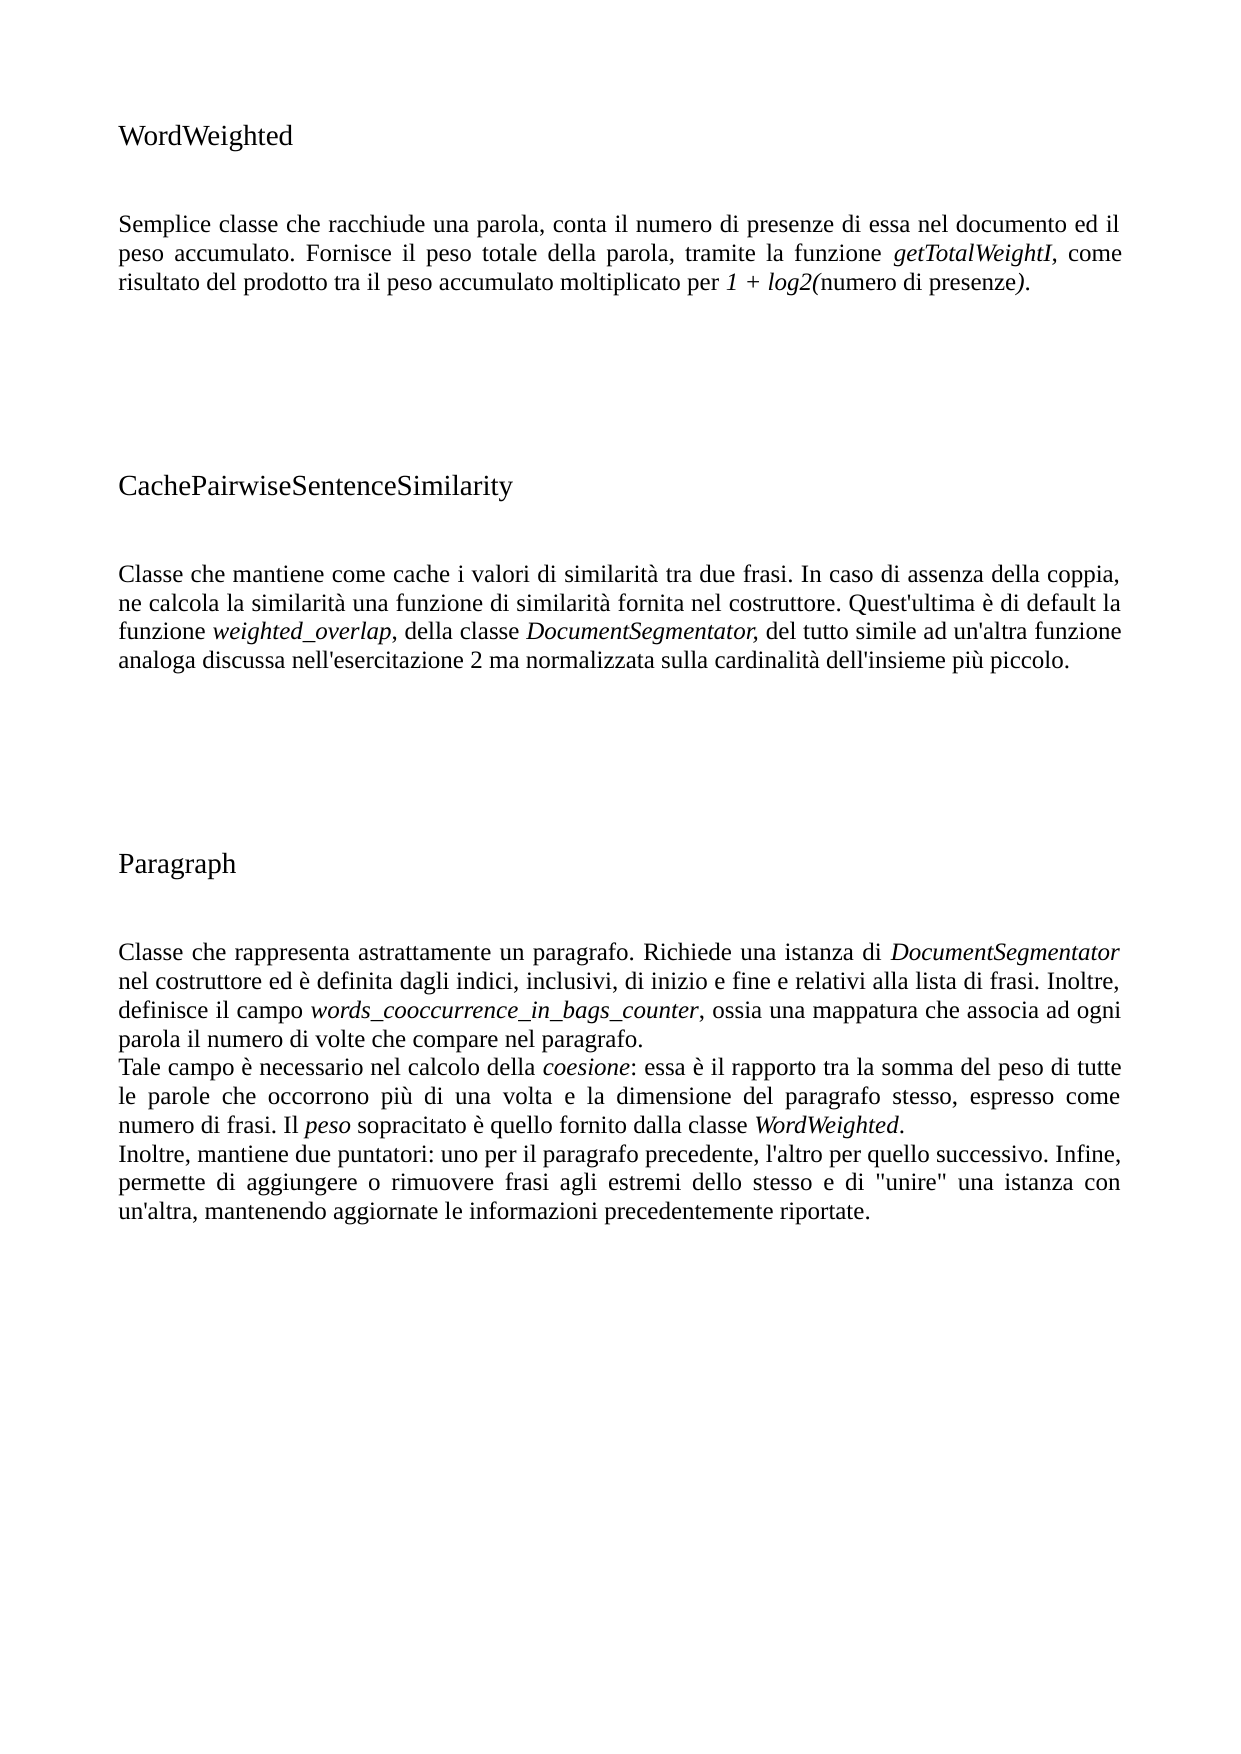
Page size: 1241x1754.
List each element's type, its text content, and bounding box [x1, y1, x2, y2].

text Paragraph [118, 846, 1122, 880]
text Semplice classe che racchiude una parola, conta il numero di presenze di essa nel documento ed il peso accumulato. Fornisce il peso totale della parola, tramite la funzione getTotalWeightI, come risultato del prodotto tra il peso accumulato moltiplicato per 1 + log2(numero di presenze). [118, 209, 1122, 295]
text Tale campo è necessario nel calcolo della coesione: essa è il rapporto tra la somma del peso di tutte le parole che occorrono più di una volta e la dimensione del paragrafo stesso, espresso come numero di frasi. Il peso sopracitato è quello fornito dalla classe WordWeighted. [118, 1052, 1122, 1139]
text Classe che mantiene come cache i valori di similarità tra due frasi. In caso di assenza della coppia, ne calcola la similarità una funzione di similarità fornita nel costruttore. Quest'ultima è di default la funzione weighted_overlap, della classe DocumentSegmentator, del tutto simile ad un'altra funzione analoga discussa nell'esercitazione 2 ma normalizzata sulla cardinalità dell'insieme più piccolo. [118, 559, 1122, 674]
text WordWeighted [118, 118, 1122, 152]
text CachePairwiseSentenceSimilarity [118, 468, 1122, 501]
text Inoltre, mantiene due puntatori: uno per il paragrafo precedente, l'altro per quello successivo. Infine, permette di aggiungere o rimuovere frasi agli estremi dello stesso e di "unire" una istanza con un'altra, mantenendo aggiornate le informazioni precedentemente riportate. [118, 1139, 1122, 1225]
text Classe che rappresenta astrattamente un paragrafo. Richiede una istanza di DocumentSegmentator nel costruttore ed è definita dagli indici, inclusivi, di inizio e fine e relativi alla lista di frasi. Inoltre, definisce il campo words_cooccurrence_in_bags_counter, ossia una mappatura che associa ad ogni parola il numero di volte che compare nel paragrafo. [118, 937, 1122, 1052]
